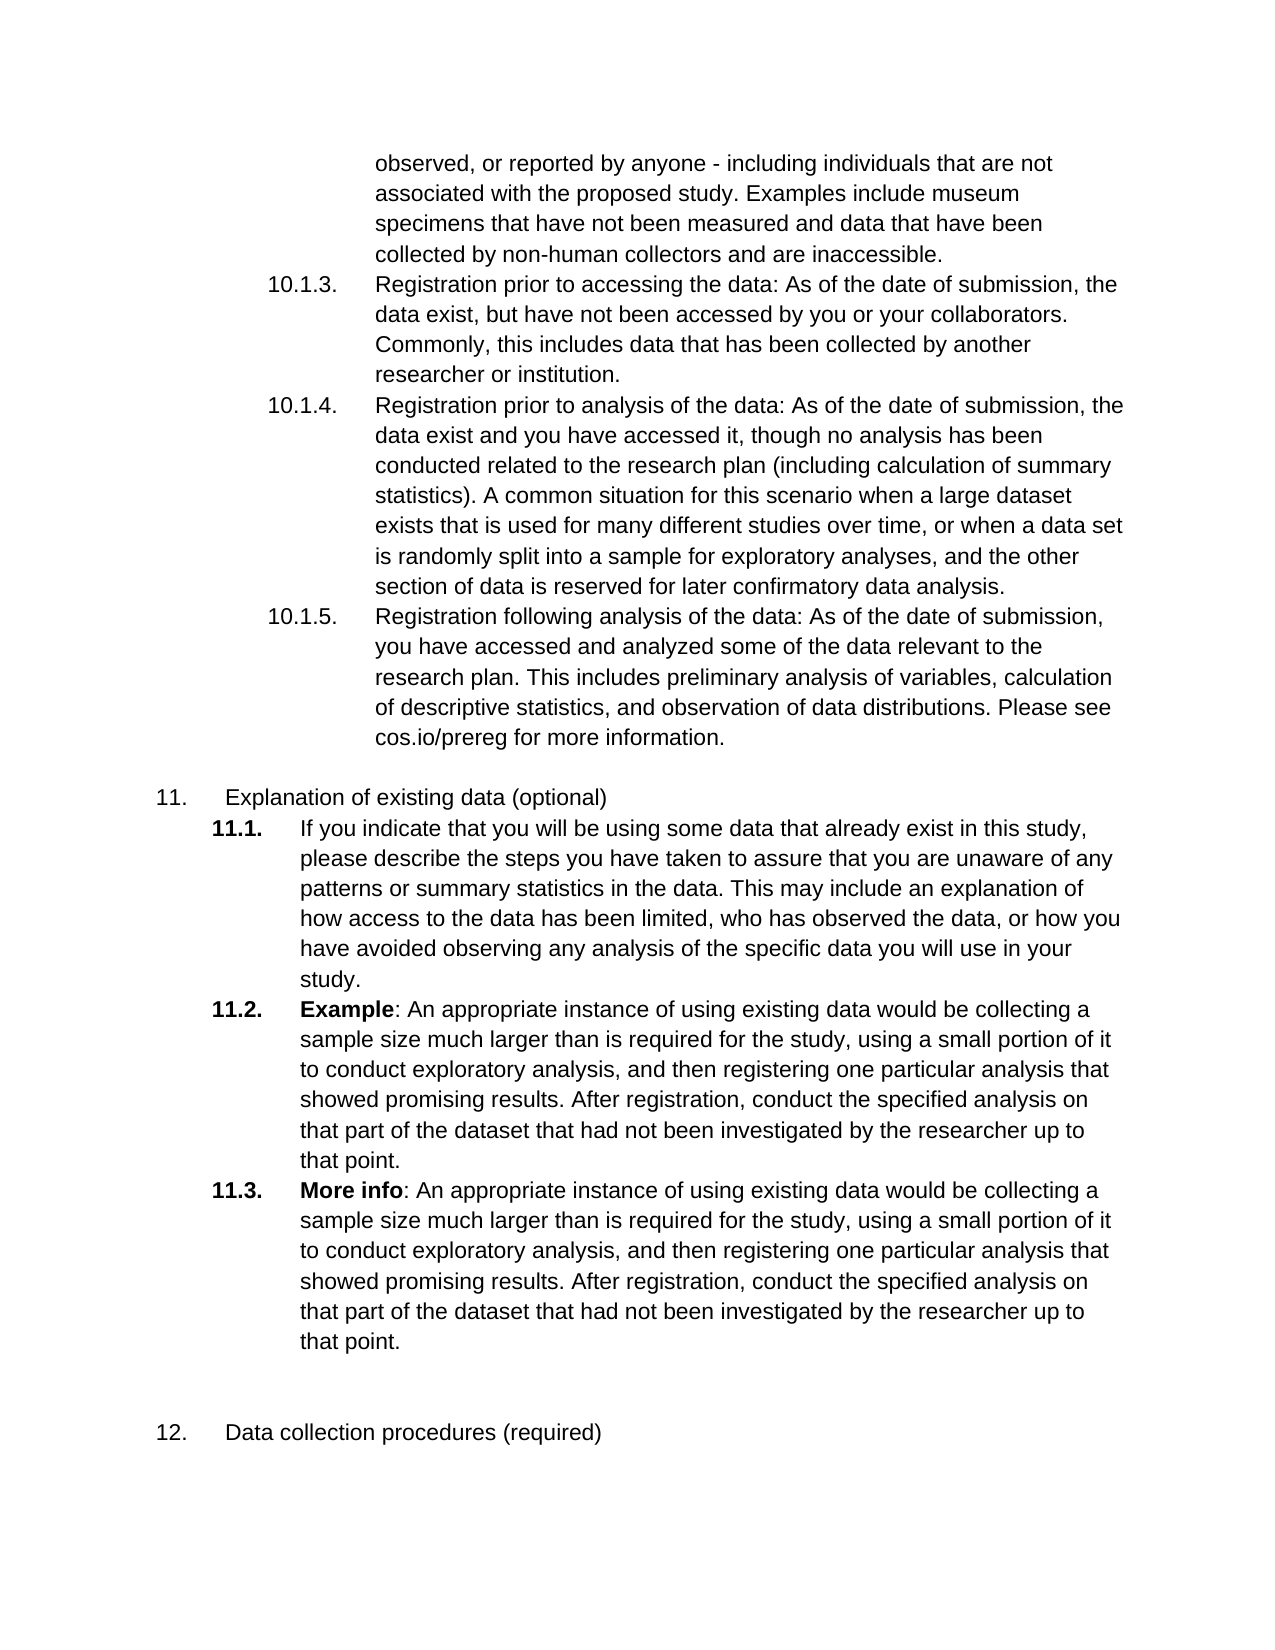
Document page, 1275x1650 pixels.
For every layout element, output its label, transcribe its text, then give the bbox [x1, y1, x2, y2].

list Data collection procedures (required) [187, 1419, 1125, 1445]
list More info: An appropriate instance of using existing data would be collecting a sample size much larger than is required for the study, using a small portion of it to conduct exploratory analysis, and then registering one particular analysis that showed promising results. After registration, conduct the specified analysis on that part of the dataset that had not been investigated by the researcher up to that point. [262, 1177, 1125, 1354]
list observed, or reported by anyone - including individuals that are not associated with the proposed study. Examples include museum specimens that have not been measured and data that have been collected by non-human collectors and are inaccessible. [337, 150, 1125, 267]
list Registration prior to analysis of the data: As of the date of submission, the data exist and you have accessed it, though no analysis has been conducted related to the research plan (including calculation of summary statistics). A common situation for this scenario when a large dataset exists that is used for many different studies over time, or when a data set is randomly split into a sample for exploratory analyses, and the other section of data is reserved for later confirmatory data analysis. [337, 392, 1125, 599]
list Registration prior to accessing the data: As of the date of submission, the data exist, but have not been accessed by you or your collaborators. Commonly, this includes data that has been collected by another researcher or institution. [337, 271, 1125, 388]
list Explanation of existing data (optional) [187, 784, 1125, 811]
list Registration following analysis of the data: As of the date of submission, you have accessed and analyzed some of the data relevant to the research plan. This includes preliminary analysis of variables, calculation of descriptive statistics, and observation of data distributions. Please see cos.io/prereg for more information. [337, 603, 1125, 750]
list If you indicate that you will be using some data that already exist in this study, please describe the steps you have taken to assure that you are unaware of any patterns or summary statistics in the data. This may include an explanation of how access to the data has been limited, who has observed the data, or how you have avoided observing any analysis of the specific data you will use in your study. [262, 814, 1125, 992]
list Example: An appropriate instance of using existing data would be collecting a sample size much larger than is required for the study, using a small portion of it to conduct exploratory analysis, and then registering one particular analysis that showed promising results. After registration, conduct the specified analysis on that part of the dataset that had not been investigated by the researcher up to that point. [262, 996, 1125, 1173]
